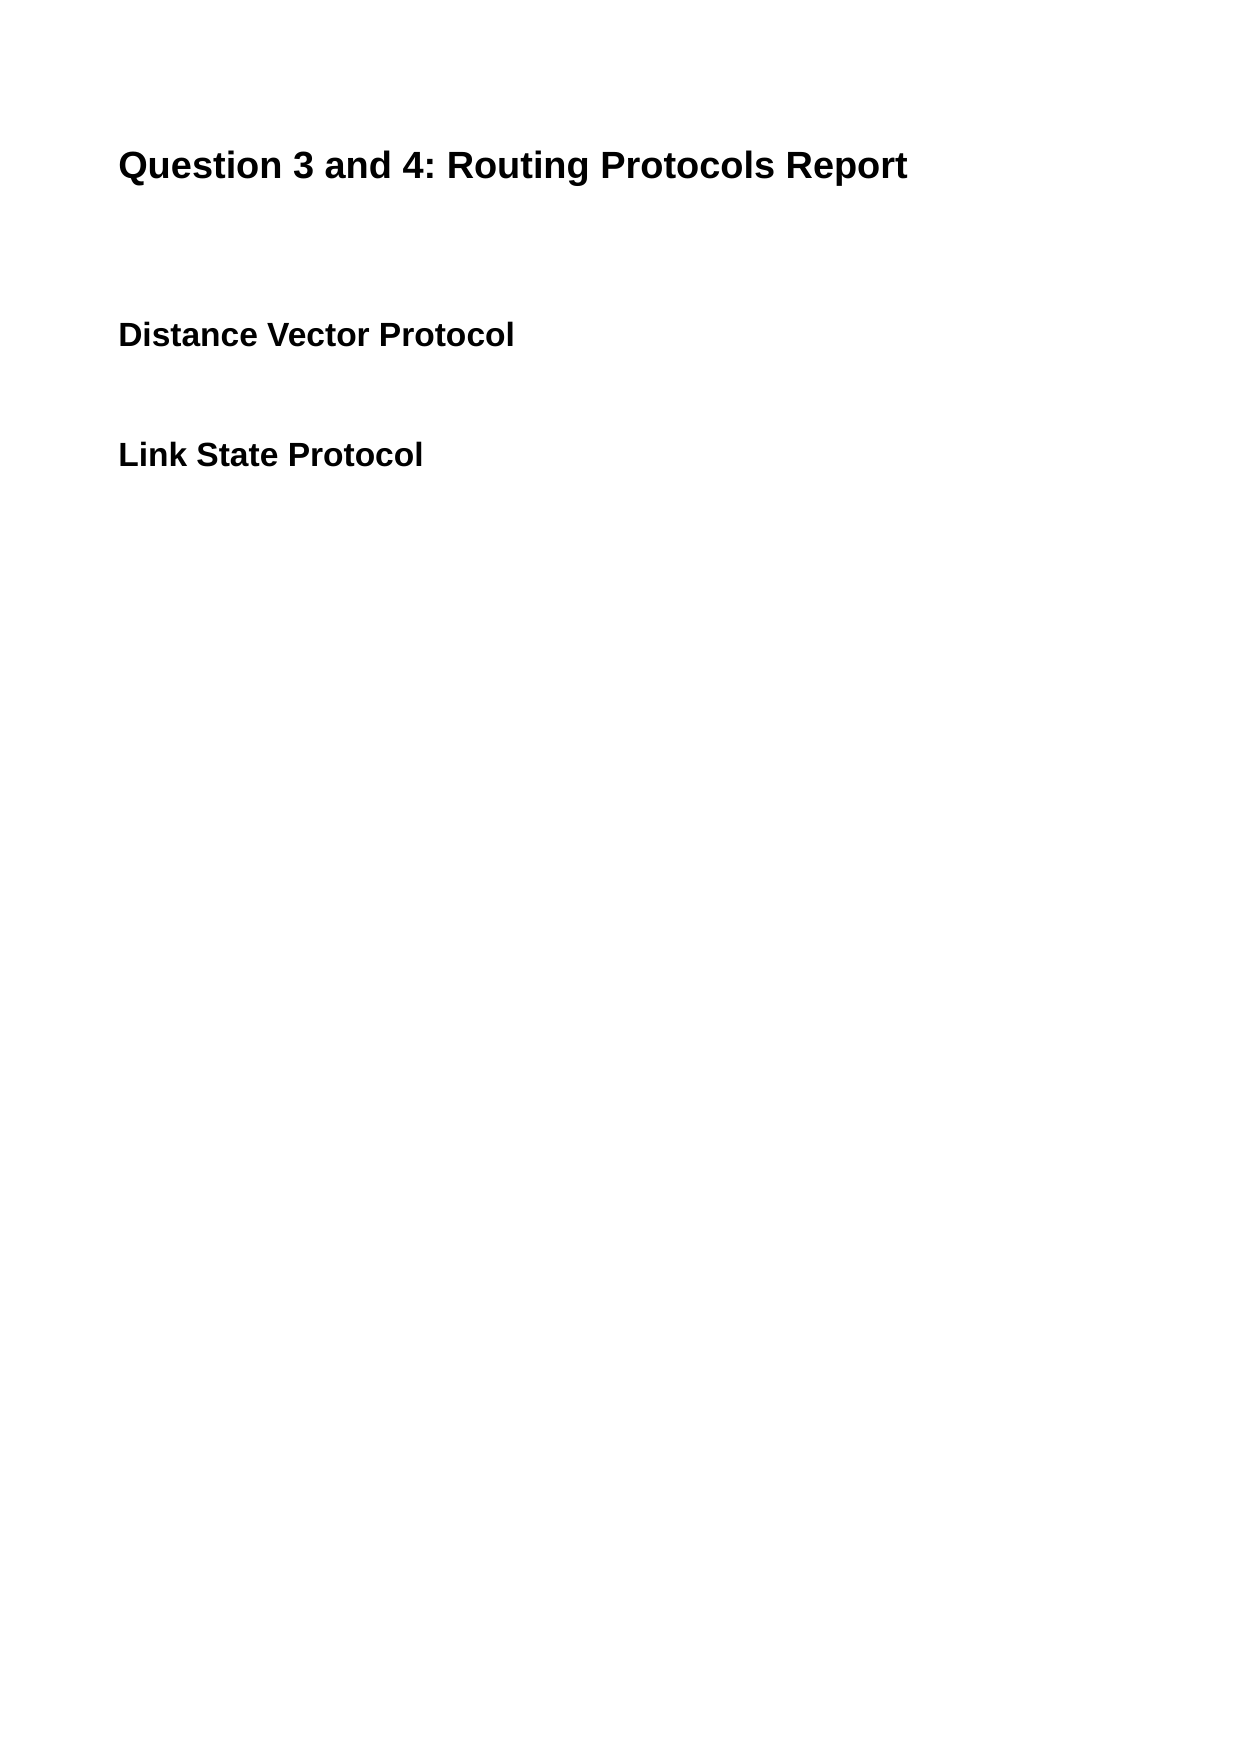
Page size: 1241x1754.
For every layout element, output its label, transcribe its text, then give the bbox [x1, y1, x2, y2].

subtitle Distance Vector Protocol [118, 315, 1122, 354]
subtitle Link State Protocol [118, 435, 1122, 473]
subtitle Question 3 and 4: Routing Protocols Report [118, 143, 1122, 187]
